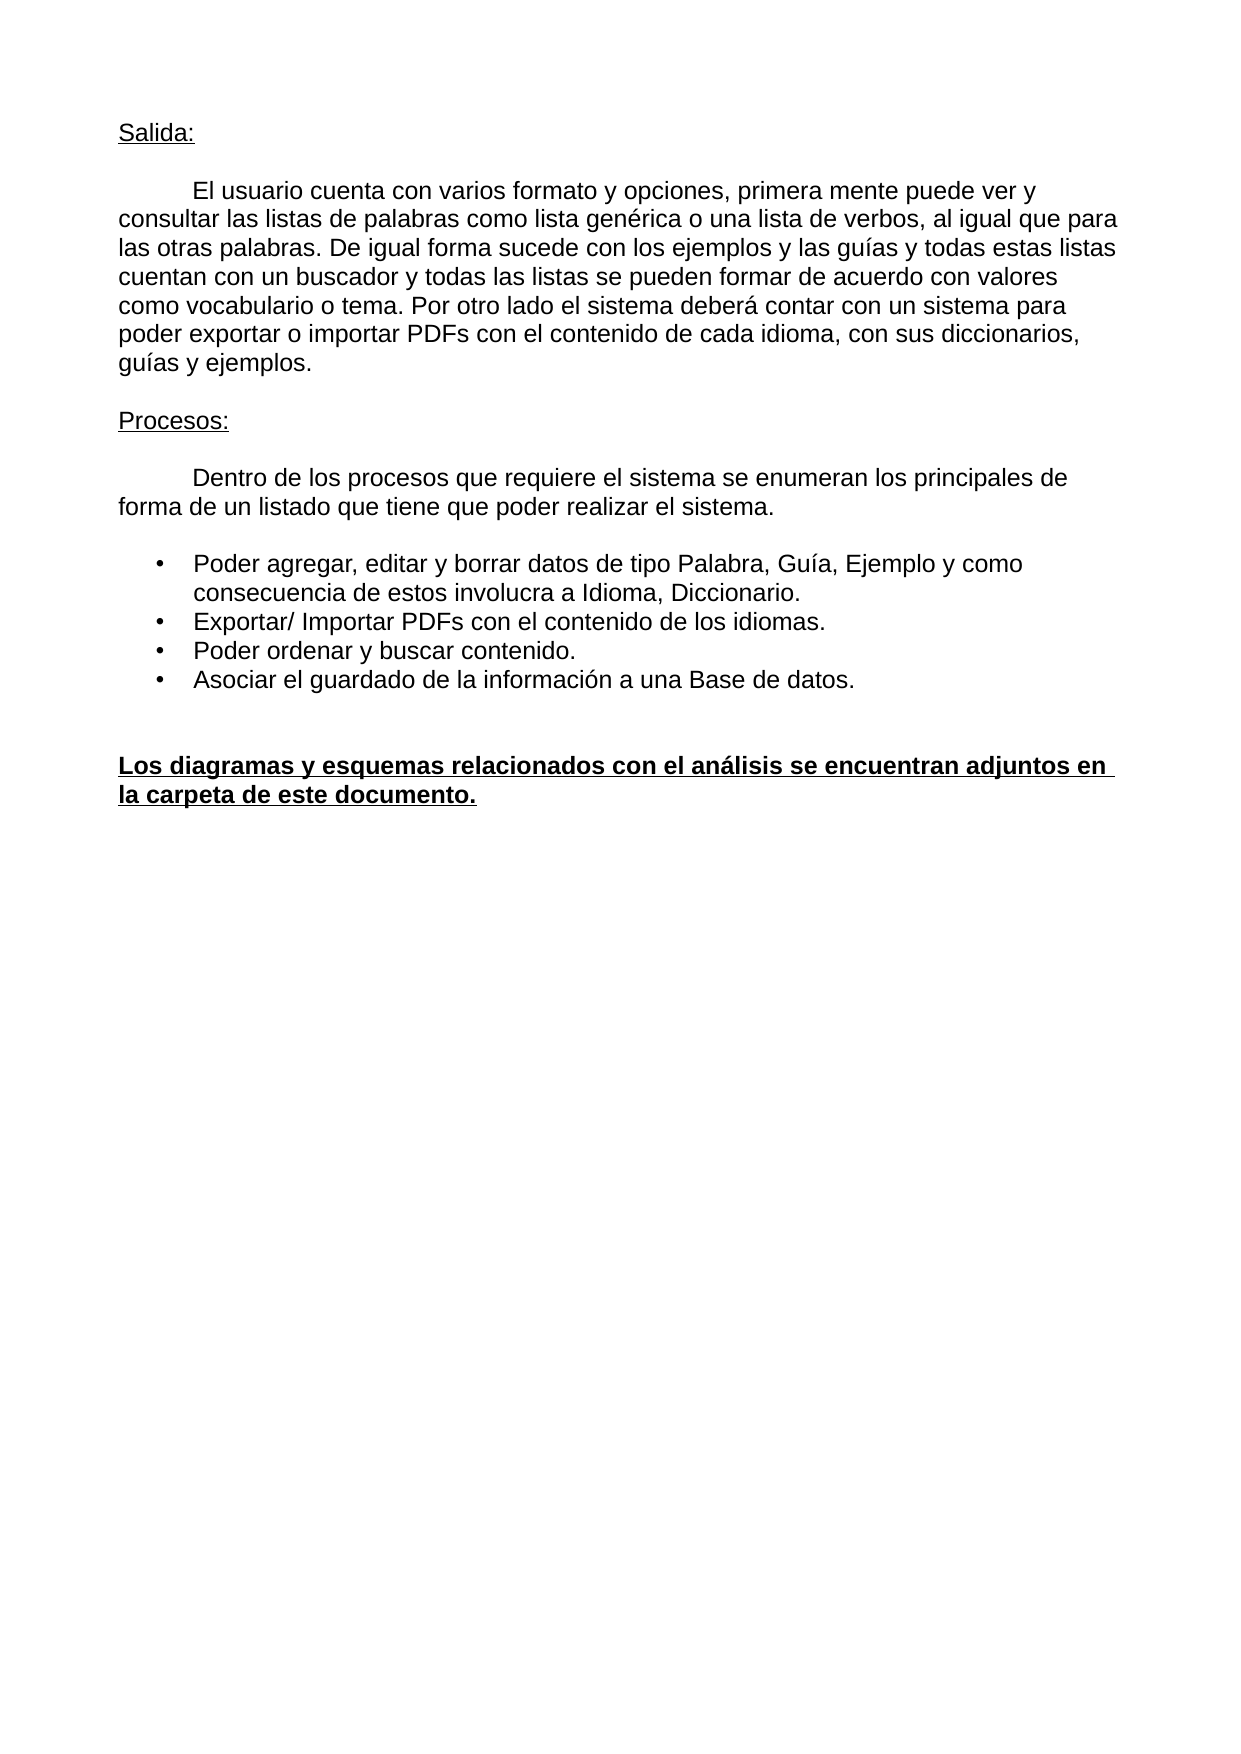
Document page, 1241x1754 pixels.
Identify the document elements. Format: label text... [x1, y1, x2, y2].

list Asociar el guardado de la información a una Base de datos. [156, 665, 1122, 693]
list Poder ordenar y buscar contenido. [156, 636, 1122, 665]
text Salida: [118, 118, 1122, 147]
text Procesos: [118, 406, 1122, 434]
list Poder agregar, editar y borrar datos de tipo Palabra, Guía, Ejemplo y como consecuencia de estos involucra a Idioma, Diccionario. [156, 549, 1122, 607]
text Dentro de los procesos que requiere el sistema se enumeran los principales de forma de un listado que tiene que poder realizar el sistema. [118, 463, 1122, 521]
list Exportar/ Importar PDFs con el contenido de los idiomas. [156, 607, 1122, 636]
text Los diagramas y esquemas relacionados con el análisis se encuentran adjuntos en la carpeta de este documento. [118, 751, 1122, 808]
text El usuario cuenta con varios formato y opciones, primera mente puede ver y consultar las listas de palabras como lista genérica o una lista de verbos, al igual que para las otras palabras. De igual forma sucede con los ejemplos y las guías y todas estas listas cuentan con un buscador y todas las listas se pueden formar de acuerdo con valores como vocabulario o tema. Por otro lado el sistema deberá contar con un sistema para poder exportar o importar PDFs con el contenido de cada idioma, con sus diccionarios, guías y ejemplos. [118, 176, 1122, 377]
